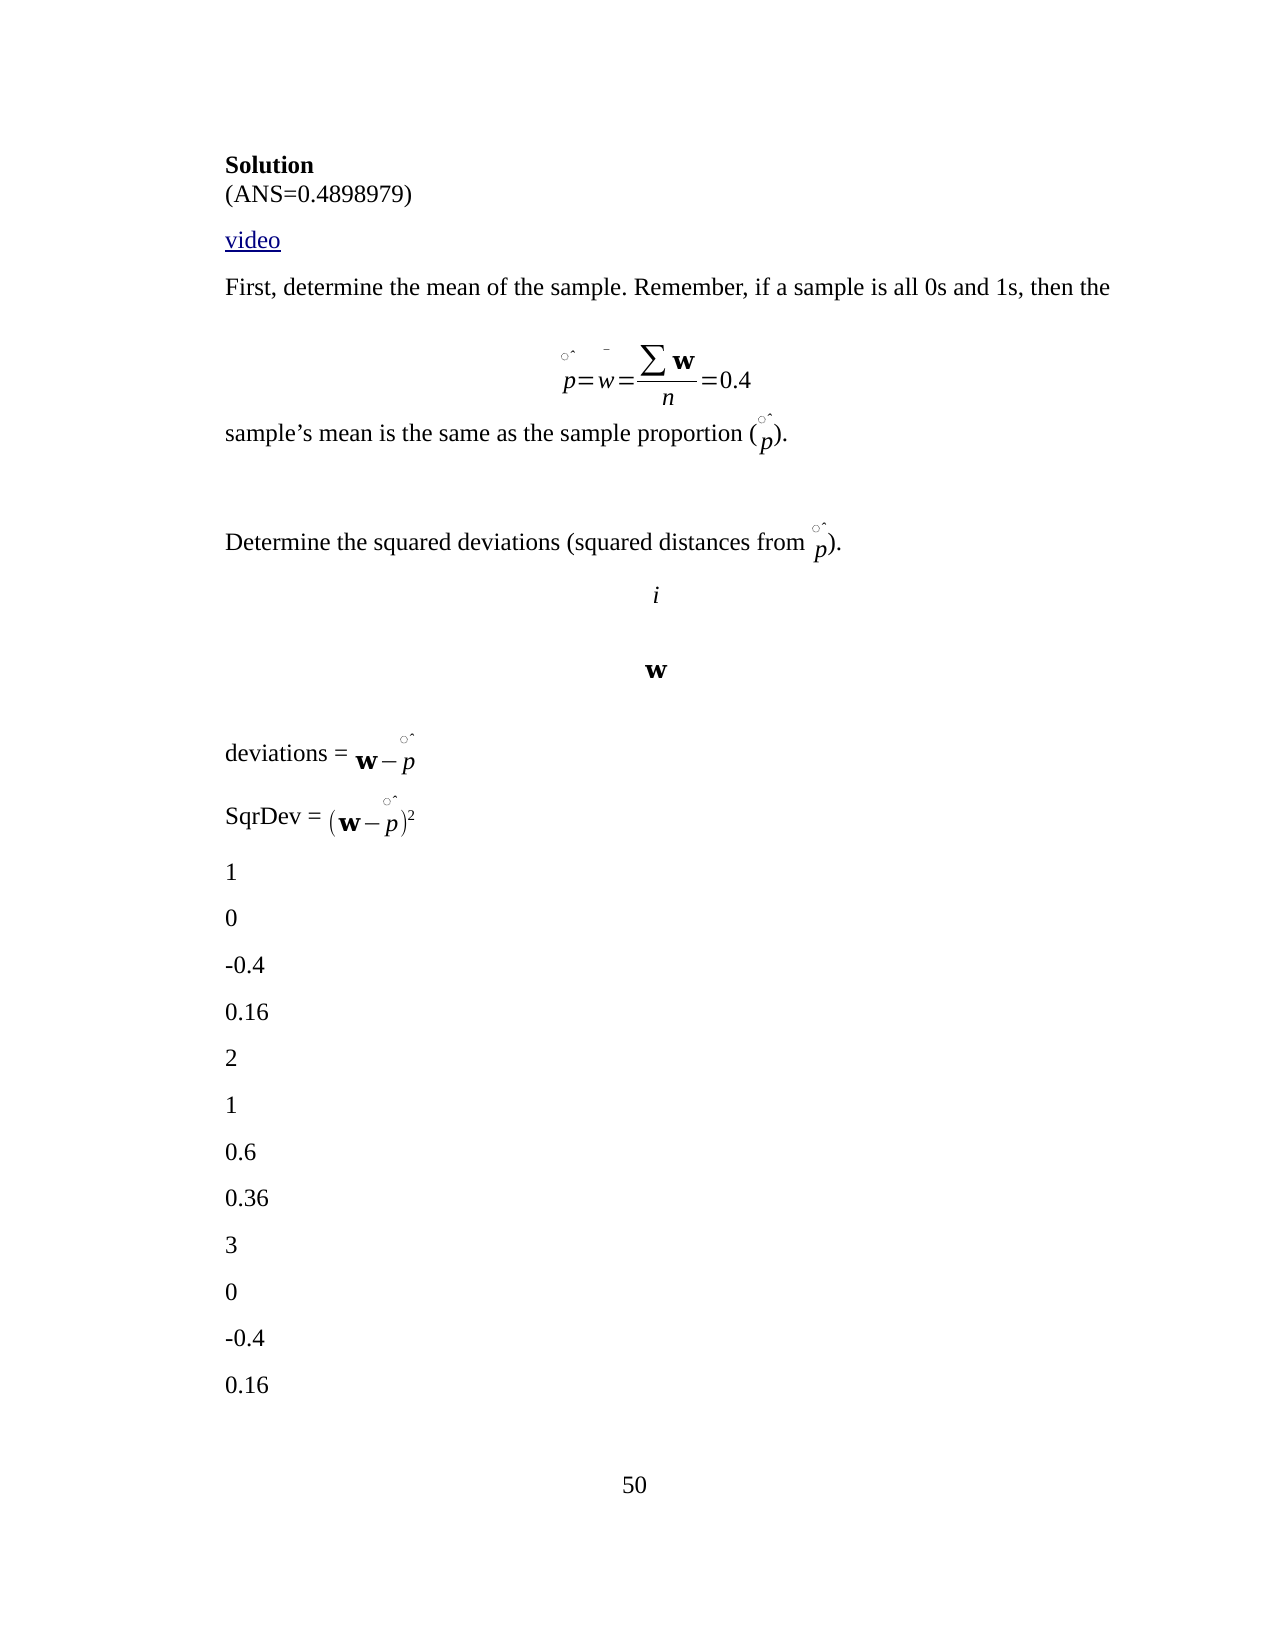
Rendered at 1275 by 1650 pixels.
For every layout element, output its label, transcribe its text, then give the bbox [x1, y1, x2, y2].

list 3 [187, 1230, 1125, 1259]
list 1 [187, 1090, 1125, 1119]
list 0.16 [187, 1370, 1125, 1399]
list 2 [187, 1043, 1125, 1072]
list deviations = [187, 731, 1125, 775]
list 0.36 [187, 1183, 1125, 1212]
list Solution (ANS=0.4898979) [187, 150, 1125, 207]
list SqrDev = [187, 793, 1125, 839]
list 0 [187, 1277, 1125, 1305]
list 0 [187, 903, 1125, 932]
list 0.6 [187, 1137, 1125, 1165]
list 1 [187, 857, 1125, 885]
list -0.4 [187, 1323, 1125, 1352]
list First, determine the mean of the sample. Remember, if a sample is all 0s and 1s, then the sample’s mean is the same as the sample proportion (). [187, 272, 1125, 454]
list Determine the squared deviations (squared distances from ). [187, 519, 1125, 563]
list 0.16 [187, 997, 1125, 1025]
list video [187, 225, 1125, 254]
list -0.4 [187, 950, 1125, 979]
